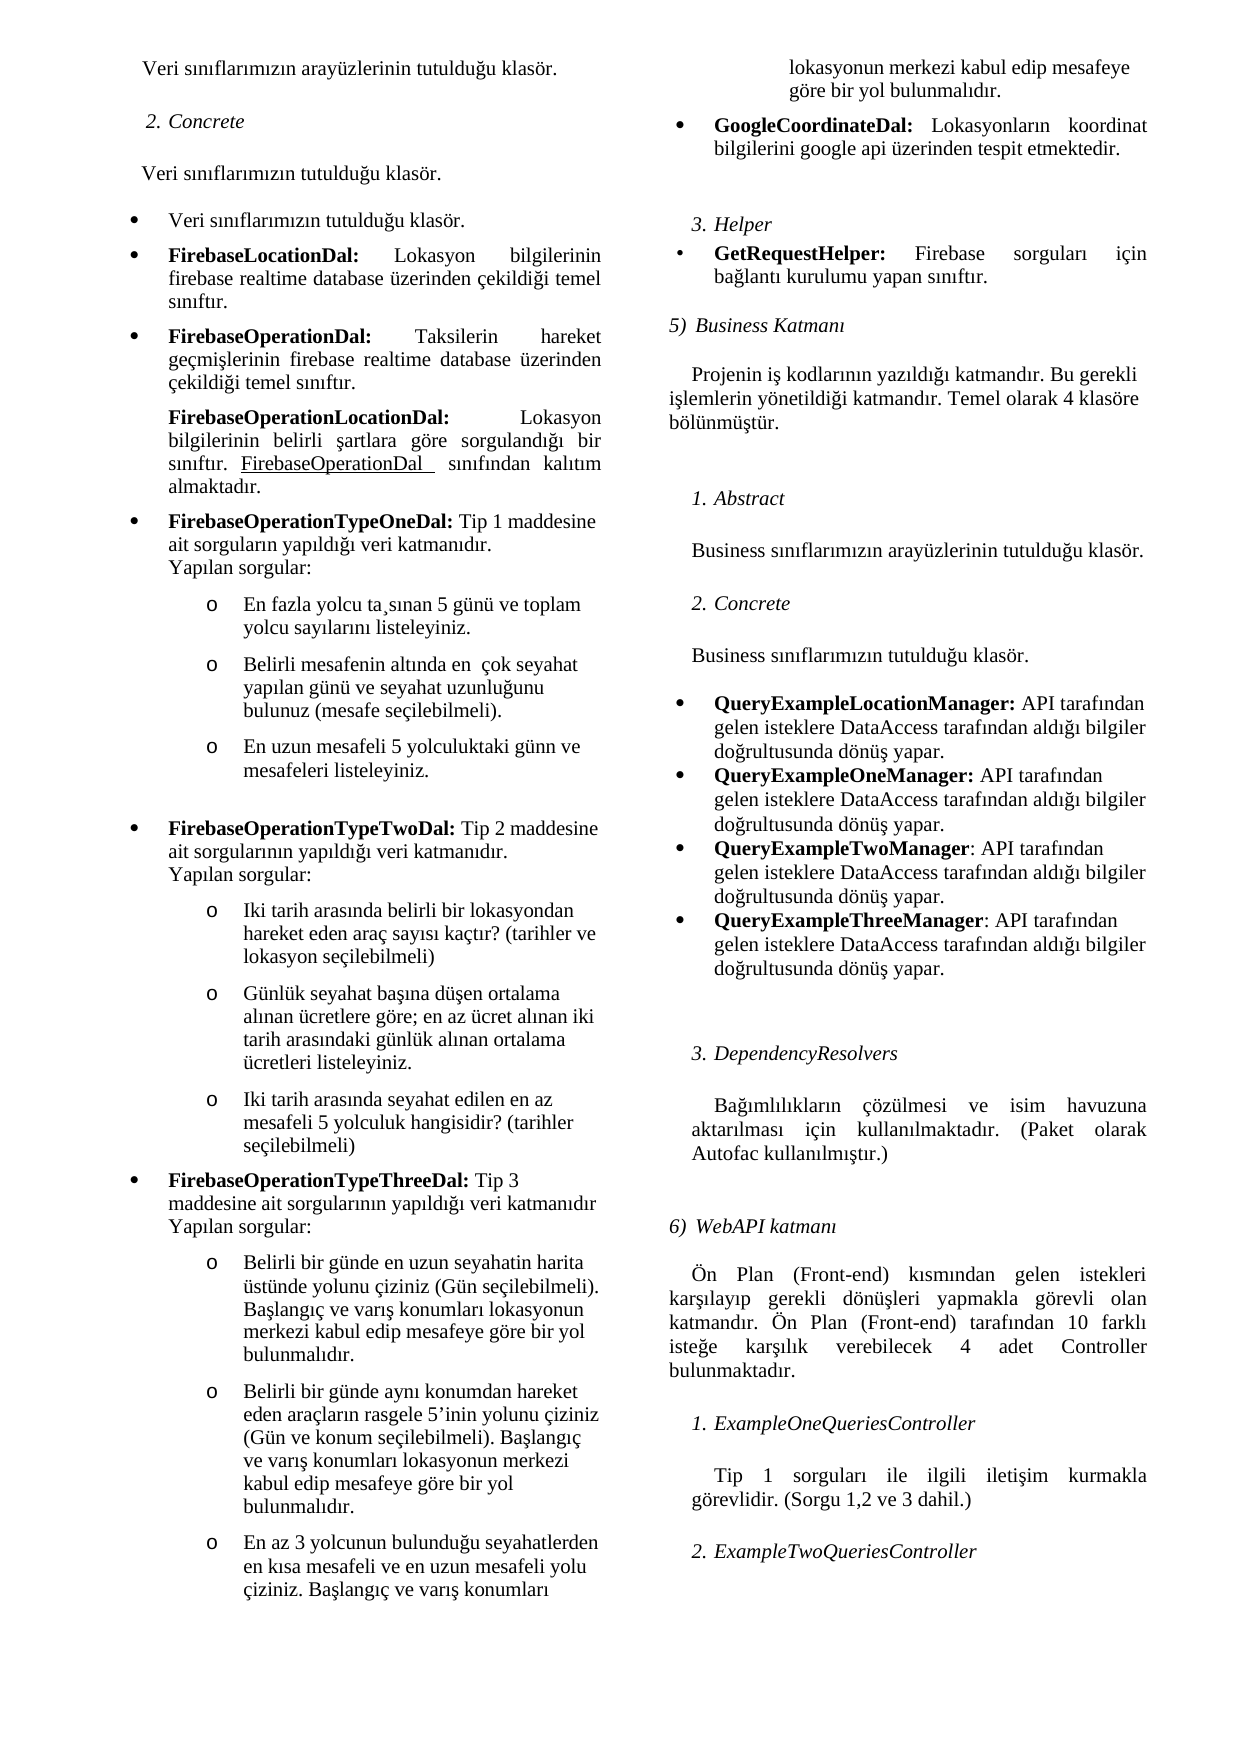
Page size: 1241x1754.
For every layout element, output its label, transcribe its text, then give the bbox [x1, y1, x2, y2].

text Veri sınıflarımızın tutulduğu klasör. [93, 161, 601, 185]
text Ön Plan (Front-end) kısmından gelen istekleri karşılayıp gerekli dönüşleri yapmakla görevli olan katmandır. Ön Plan (Front-end) tarafından 10 farklı isteğe karşılık verebilecek 4 adet Controller bulunmaktadır. [669, 1262, 1147, 1382]
list QueryExampleTwoManager: API tarafından gelen isteklere DataAccess tarafından aldığı bilgiler doğrultusunda dönüş yapar. [676, 836, 1147, 908]
list FirebaseOperationTypeOneDal: Tip 1 maddesine ait sorguların yapıldığı veri katmanıdır. Yapılan sorgular: [131, 511, 601, 579]
list FirebaseOperationDal: Taksilerin hareket geçmişlerinin firebase realtime database üzerinden çekildiği temel sınıftır. [131, 325, 601, 394]
list QueryExampleThreeManager: API tarafından gelen isteklere DataAccess tarafından aldığı bilgiler doğrultusunda dönüş yapar. [676, 908, 1147, 980]
subtitle ExampleTwoQueriesController [639, 1539, 1147, 1563]
list GoogleCoordinateDal: Lokasyonların koordinat bilgilerini google api üzerinden tespit etmektedir. [676, 114, 1147, 160]
text Business sınıflarımızın tutulduğu klasör. [639, 643, 1147, 667]
subtitle DependencyResolvers [639, 1041, 1147, 1064]
list Iki tarih arasında seyahat edilen en az mesafeli 5 yolculuk hangisidir? (tarihler seçilebilmeli) [206, 1086, 601, 1157]
subtitle Abstract [639, 486, 1147, 510]
text Projenin iş kodlarının yazıldığı katmandır. Bu gerekli işlemlerin yönetildiği katmandır. Temel olarak 4 klasöre bölünmüştür. [669, 362, 1147, 434]
text Veri sınıflarımızın arayüzlerinin tutulduğu klasör. [93, 56, 601, 80]
subtitle Concrete [93, 108, 601, 133]
list QueryExampleLocationManager: API tarafından gelen isteklere DataAccess tarafından aldığı bilgiler doğrultusunda dönüş yapar. [676, 691, 1147, 763]
subtitle Concrete [639, 591, 1147, 615]
list Günlük seyahat başına düşen ortalama alınan ücretlere göre; en az ücret alınan iki tarih arasındaki günlük alınan ortalama ücretleri listeleyiniz. [206, 981, 601, 1074]
list FirebaseOperationLocationDal: Lokasyon bilgilerinin belirli şartlara göre sorgulandığı bir sınıftır. FirebaseOperationDal sınıfından kalıtım almaktadır. [131, 407, 601, 498]
list Belirli bir günde aynı konumdan hareket eden araçların rasgele 5’inin yolunu çiziniz (Gün ve konum seçilebilmeli). Başlangıç ve varış konumları lokasyonun merkezi kabul edip mesafeye göre bir yol bulunmalıdır. [206, 1379, 601, 1518]
list En uzun mesafeli 5 yolculuktaki günn ve mesafeleri listeleyiniz. [206, 734, 601, 804]
list Belirli bir günde en uzun seyahatin harita üstünde yolunu çiziniz (Gün seçilebilmeli). Başlangıç ve varış konumları lokasyonun merkezi kabul edip mesafeye göre bir yol bulunmalıdır. [206, 1250, 601, 1366]
list FirebaseLocationDal: Lokasyon bilgilerinin firebase realtime database üzerinden çekildiği temel sınıftır. [131, 244, 601, 313]
list Iki tarih arasında belirli bir lokasyondan hareket eden araç sayısı kaçtır? (tarihler ve lokasyon seçilebilmeli) [206, 898, 601, 968]
list lokasyonun merkezi kabul edip mesafeye göre bir yol bulunmalıdır. [751, 56, 1147, 102]
list En az 3 yolcunun bulunduğu seyahatlerden en kısa mesafeli ve en uzun mesafeli yolu çiziniz. Başlangıç ve varış konumları [206, 1530, 601, 1601]
text Bağımlılıkların çözülmesi ve isim havuzuna aktarılması için kullanılmaktadır. (Paket olarak Autofac kullanılmıştır.) [691, 1093, 1147, 1165]
subtitle Helper [639, 212, 1147, 236]
subtitle WebAPI katmanı [639, 1213, 1147, 1238]
text Tip 1 sorguları ile ilgili iletişim kurmakla görevlidir. (Sorgu 1,2 ve 3 dahil.) [691, 1463, 1147, 1511]
subtitle ExampleOneQueriesController [639, 1411, 1147, 1435]
list En fazla yolcu ta¸sınan 5 günü ve toplam yolcu sayılarını listeleyiniz. [206, 592, 601, 639]
list Veri sınıflarımızın tutulduğu klasör. [131, 209, 601, 232]
subtitle Business Katmanı [639, 313, 1147, 338]
list QueryExampleOneManager: API tarafından gelen isteklere DataAccess tarafından aldığı bilgiler doğrultusunda dönüş yapar. [676, 763, 1147, 836]
list FirebaseOperationTypeTwoDal: Tip 2 maddesine ait sorgularının yapıldığı veri katmanıdır. Yapılan sorgular: [131, 817, 601, 886]
list FirebaseOperationTypeThreeDal: Tip 3 maddesine ait sorgularının yapıldığı veri katmanıdır Yapılan sorgular: [131, 1169, 601, 1238]
list Belirli mesafenin altında en çok seyahat yapılan günü ve seyahat uzunluğunu bulunuz (mesafe seçilebilmeli). [206, 652, 601, 722]
text Business sınıflarımızın arayüzlerinin tutulduğu klasör. [639, 538, 1147, 562]
list GetRequestHelper: Firebase sorguları için bağlantı kurulumu yapan sınıftır. [676, 240, 1147, 288]
